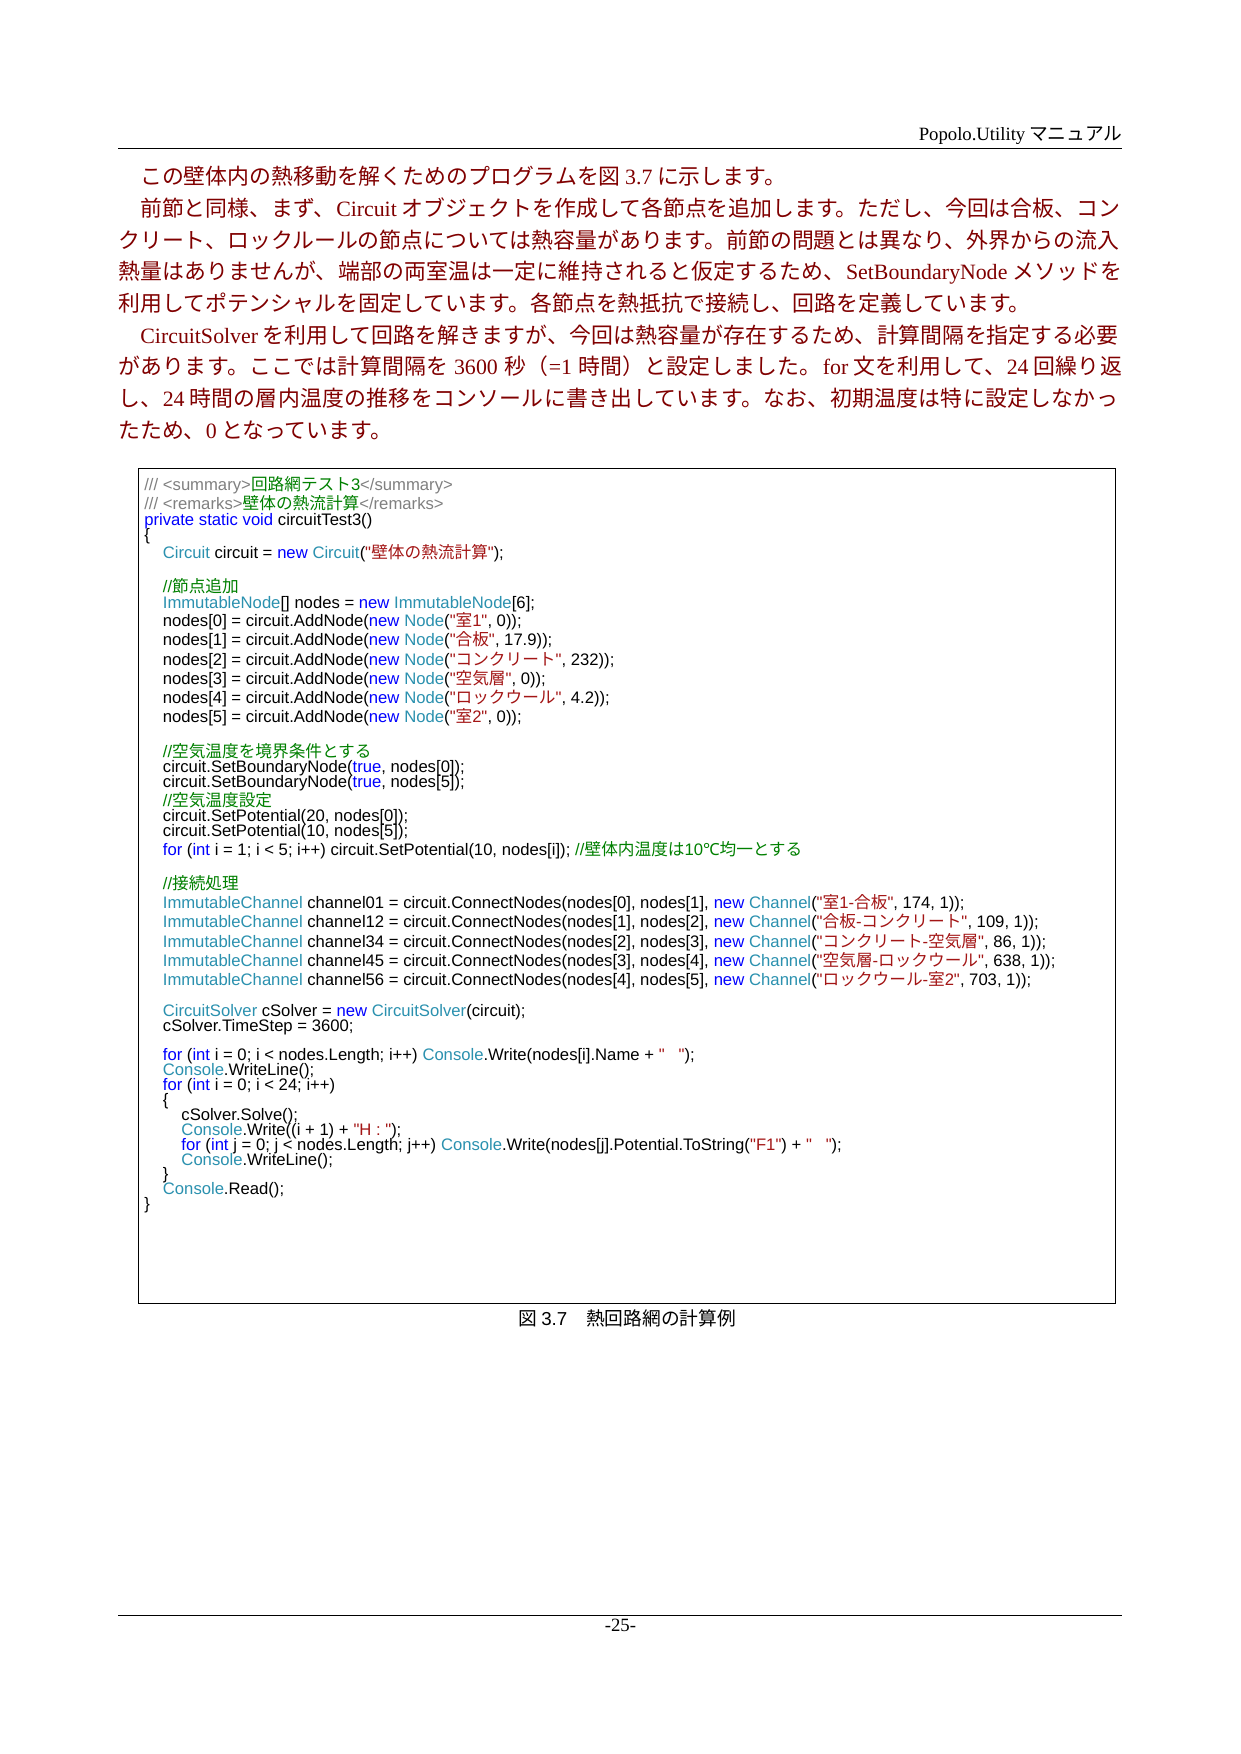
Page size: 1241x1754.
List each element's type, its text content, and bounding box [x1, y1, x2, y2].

text 図3.7 熱回路網の計算例 [139, 469, 1115, 1303]
text CircuitSolverを利用して回路を解きますが、今回は熱容量が存在するため、計算間隔を指定する必要があります。ここでは計算間隔を3600 秒（=1 時間）と設定しました。for文を利用して、24回繰り返し、24時間の層内温度の推移をコンソールに書き出しています。なお、初期温度は特に設定しなかったため、0となっています。 [118, 318, 1122, 444]
text 図3.7 熱回路網の計算例 [138, 1304, 1116, 1331]
text この壁体内の熱移動を解くためのプログラムを図3.7に示します。 [118, 159, 1122, 191]
text 前節と同様、まず、Circuitオブジェクトを作成して各節点を追加します。ただし、今回は合板、コンクリート、ロックルールの節点については熱容量があります。前節の問題とは異なり、外界からの流入熱量はありませんが、端部の両室温は一定に維持されると仮定するため、SetBoundaryNodeメソッドを利用してポテンシャルを固定しています。各節点を熱抵抗で接続し、回路を定義しています。 [118, 191, 1122, 318]
